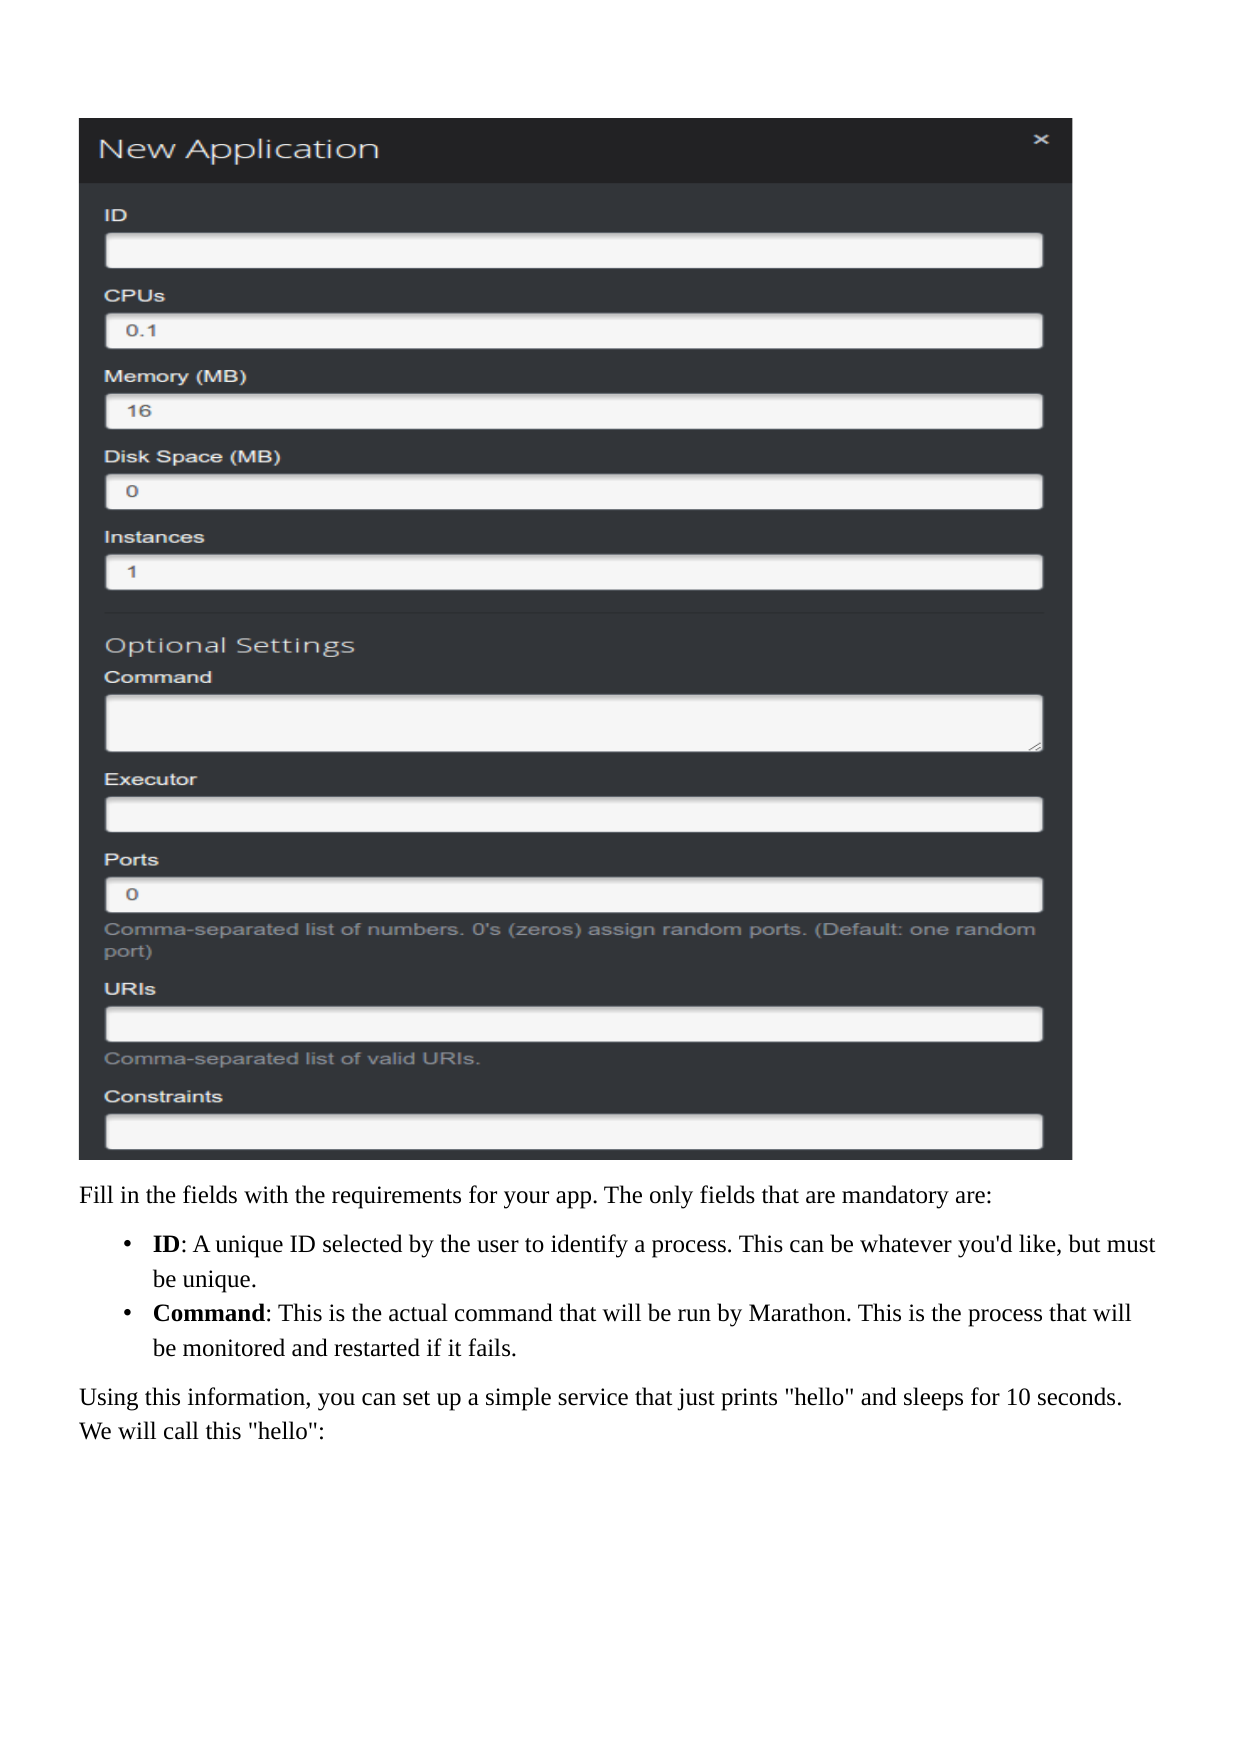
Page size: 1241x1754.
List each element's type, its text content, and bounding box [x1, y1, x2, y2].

list Command: This is the actual command that will be run by Marathon. This is the process that will be monitored and restarted if it fails. [123, 1298, 1159, 1361]
picture [78, 118, 1073, 1160]
text Fill in the fields with the requirements for your app. The only fields that are mandatory are: [79, 1180, 1159, 1209]
list ID: A unique ID selected by the user to identify a process. This can be whatever you'd like, but must be unique. [123, 1229, 1159, 1292]
text Using this information, you can set up a simple service that just prints "hello" and sleeps for 10 seconds. We will call this "hello": [79, 1382, 1159, 1445]
